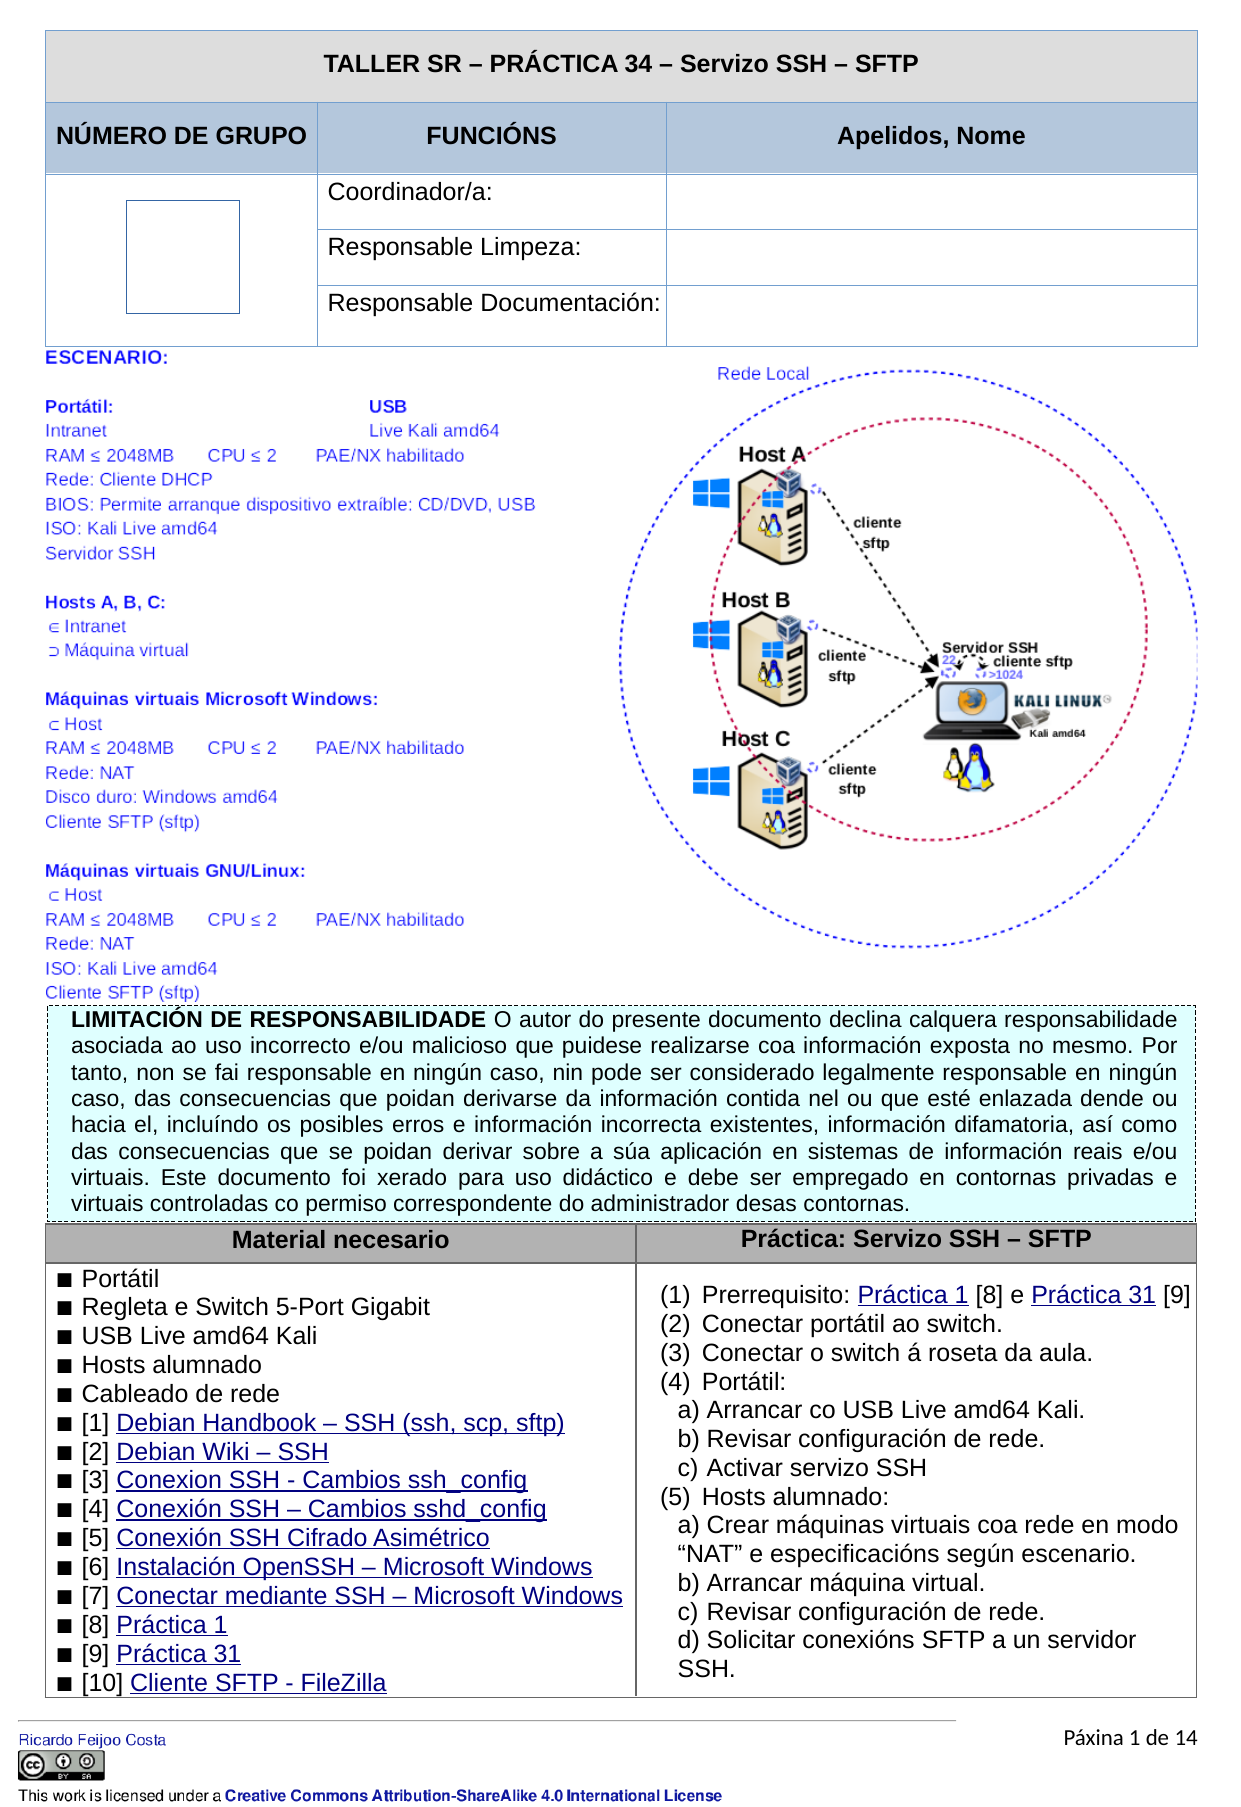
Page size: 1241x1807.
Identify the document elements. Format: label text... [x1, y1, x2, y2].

table_cell FUNCIÓNS [318, 103, 666, 173]
table_cell [667, 286, 1197, 346]
table_header Material necesario [46, 1225, 635, 1262]
table_cell NÚMERO DE GRUPO [46, 103, 317, 173]
table_cell Portátil Regleta e Switch 5-Port Gigabit USB Live amd64 Kali Hosts alumnado Cableado de rede [1] Debian Handbook – SSH (ssh, scp, sftp) [2] Debian Wiki – SSH [3] Conexion SSH - Cambios ssh_config [4] Conexión SSH – Cambios sshd_config [5] Conexión SSH Cifrado Asimétrico [6] Instalación OpenSSH – Microsoft Windows [7] Conectar mediante SSH – Microsoft Windows [8] Práctica 1 [9] Práctica 31 [10] Cliente SFTP - FileZilla [46, 1264, 635, 1696]
table_cell Coordinador/a: [318, 175, 666, 229]
picture [45, 350, 1198, 1002]
table_cell [667, 175, 1197, 229]
table_header TALLER SR – PRÁCTICA 34 – Servizo SSH – SFTP [46, 31, 1197, 102]
table_cell [46, 175, 317, 346]
picture [8, 1715, 957, 1806]
table_header Práctica: Servizo SSH – SFTP [637, 1225, 1196, 1262]
table_cell Responsable Documentación: [318, 286, 666, 346]
table_cell Apelidos, Nome [667, 103, 1197, 173]
table_cell Responsable Limpeza: [318, 230, 666, 284]
table_cell Prerrequisito: Práctica 1 [8] e Práctica 31 [9] Conectar portátil ao switch. Conectar o switch á roseta da aula. Portátil: Arrancar co USB Live amd64 Kali. Revisar configuración de rede. Activar servizo SSH Hosts alumnado: Crear máquinas virtuais coa rede en modo “NAT” e especificacións según escenario. Arrancar máquina virtual. Revisar configuración de rede. Solicitar conexións SFTP a un servidor SSH. [637, 1264, 1196, 1696]
table_cell [667, 230, 1197, 284]
